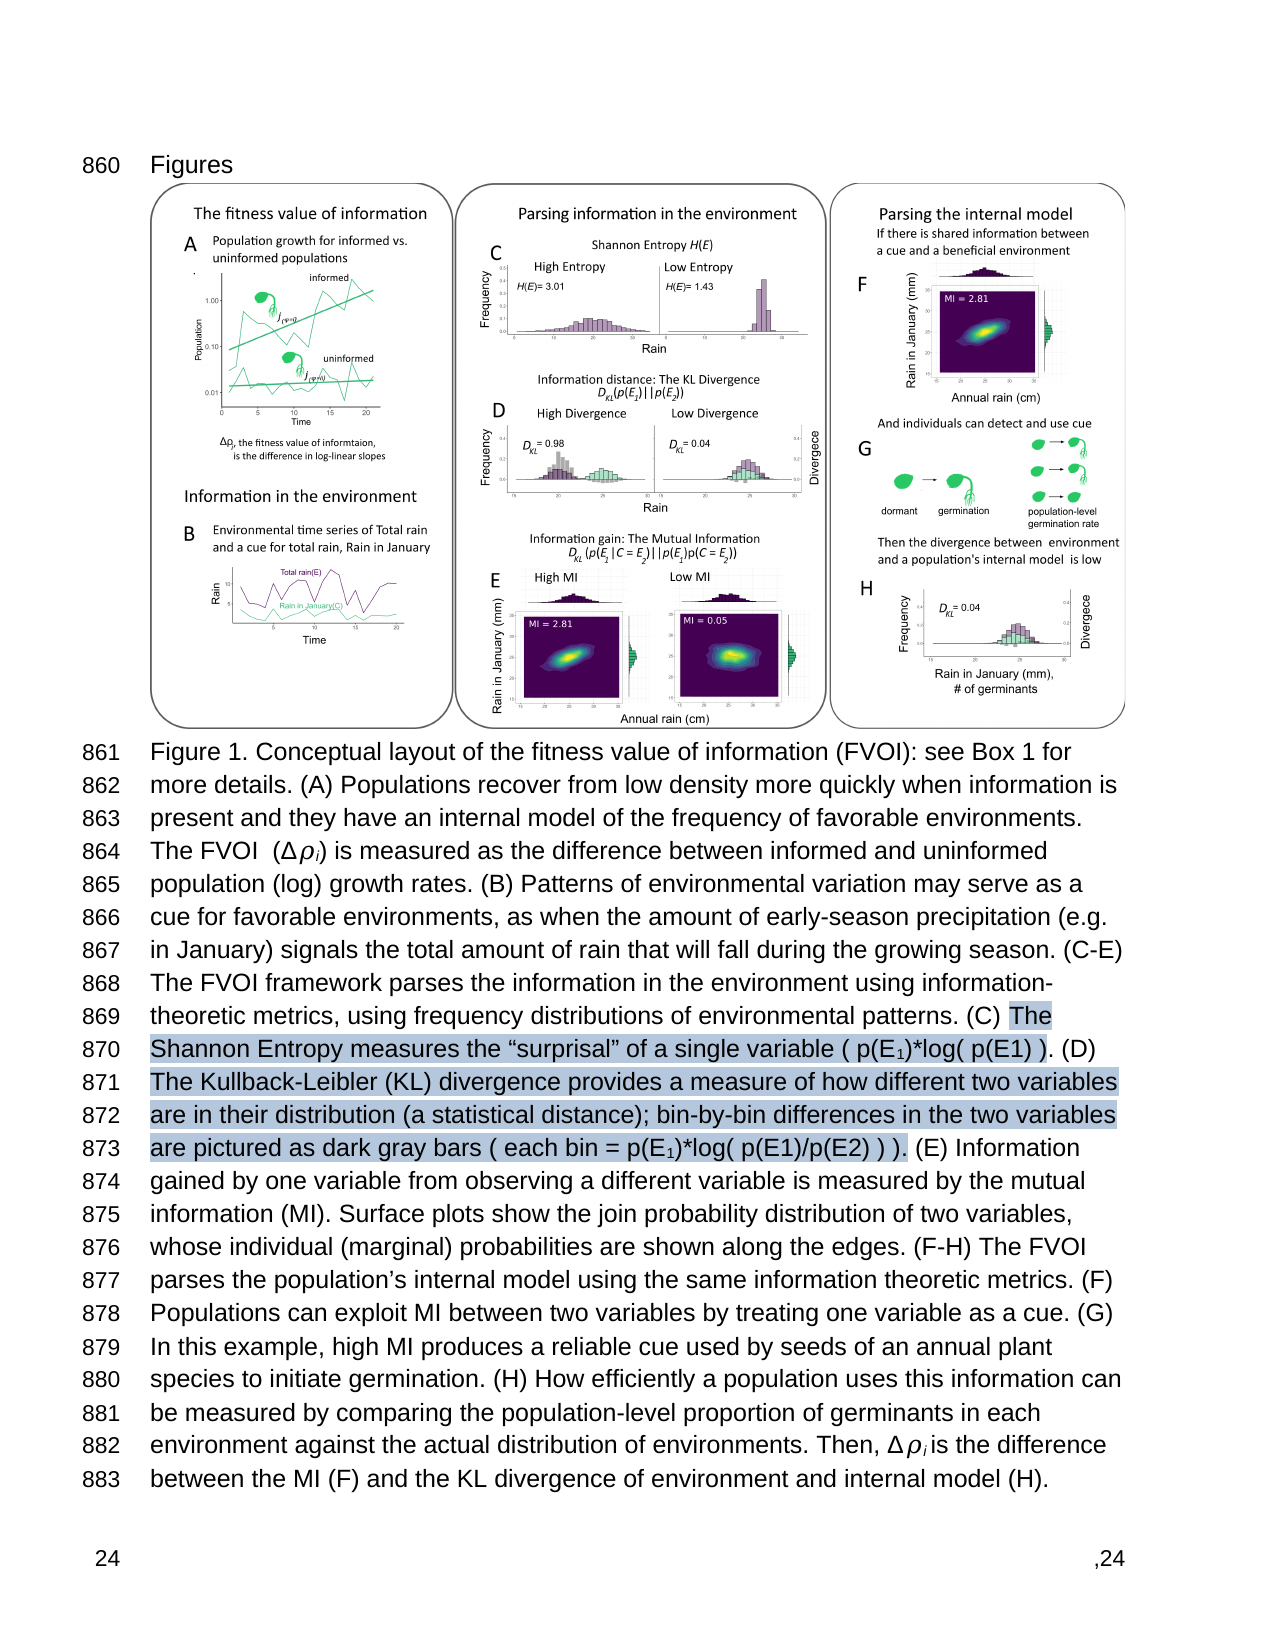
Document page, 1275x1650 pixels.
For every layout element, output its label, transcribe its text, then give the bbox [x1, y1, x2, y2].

picture [150, 183, 1125, 729]
text Figures [150, 150, 1125, 179]
text Figure 1. Conceptual layout of the fitness value of information (FVOI): see Box 1 for more details. (A) Populations recover from low density more quickly when information is present and they have an internal model of the frequency of favorable environments. The FVOI (Δ𝜌i) is measured as the difference between informed and uninformed population (log) growth rates. (B) Patterns of environmental variation may serve as a cue for favorable environments, as when the amount of early-season precipitation (e.g. in January) signals the total amount of rain that will fall during the growing season. (C-E) The FVOI framework parses the information in the environment using information- theoretic metrics, using frequency distributions of environmental patterns. (C) The Shannon Entropy measures the “surprisal” of a single variable ( p(E1)*log( p(E1) ). (D) The Kullback-Leibler (KL) divergence provides a measure of how different two variables are in their distribution (a statistical distance); bin-by-bin differences in the two variables are pictured as dark gray bars ( each bin = p(E1)*log( p(E1)/p(E2) ) ). (E) Information gained by one variable from observing a different variable is measured by the mutual information (MI). Surface plots show the join probability distribution of two variables, whose individual (marginal) probabilities are shown along the edges. (F-H) The FVOI parses the population’s internal model using the same information theoretic metrics. (F) Populations can exploit MI between two variables by treating one variable as a cue. (G) In this example, high MI produces a reliable cue used by seeds of an annual plant species to initiate germination. (H) How efficiently a population uses this information can be measured by comparing the population-level proportion of germinants in each environment against the actual distribution of environments. Then, Δ𝜌i is the difference between the MI (F) and the KL divergence of environment and internal model (H). [150, 729, 1125, 1492]
